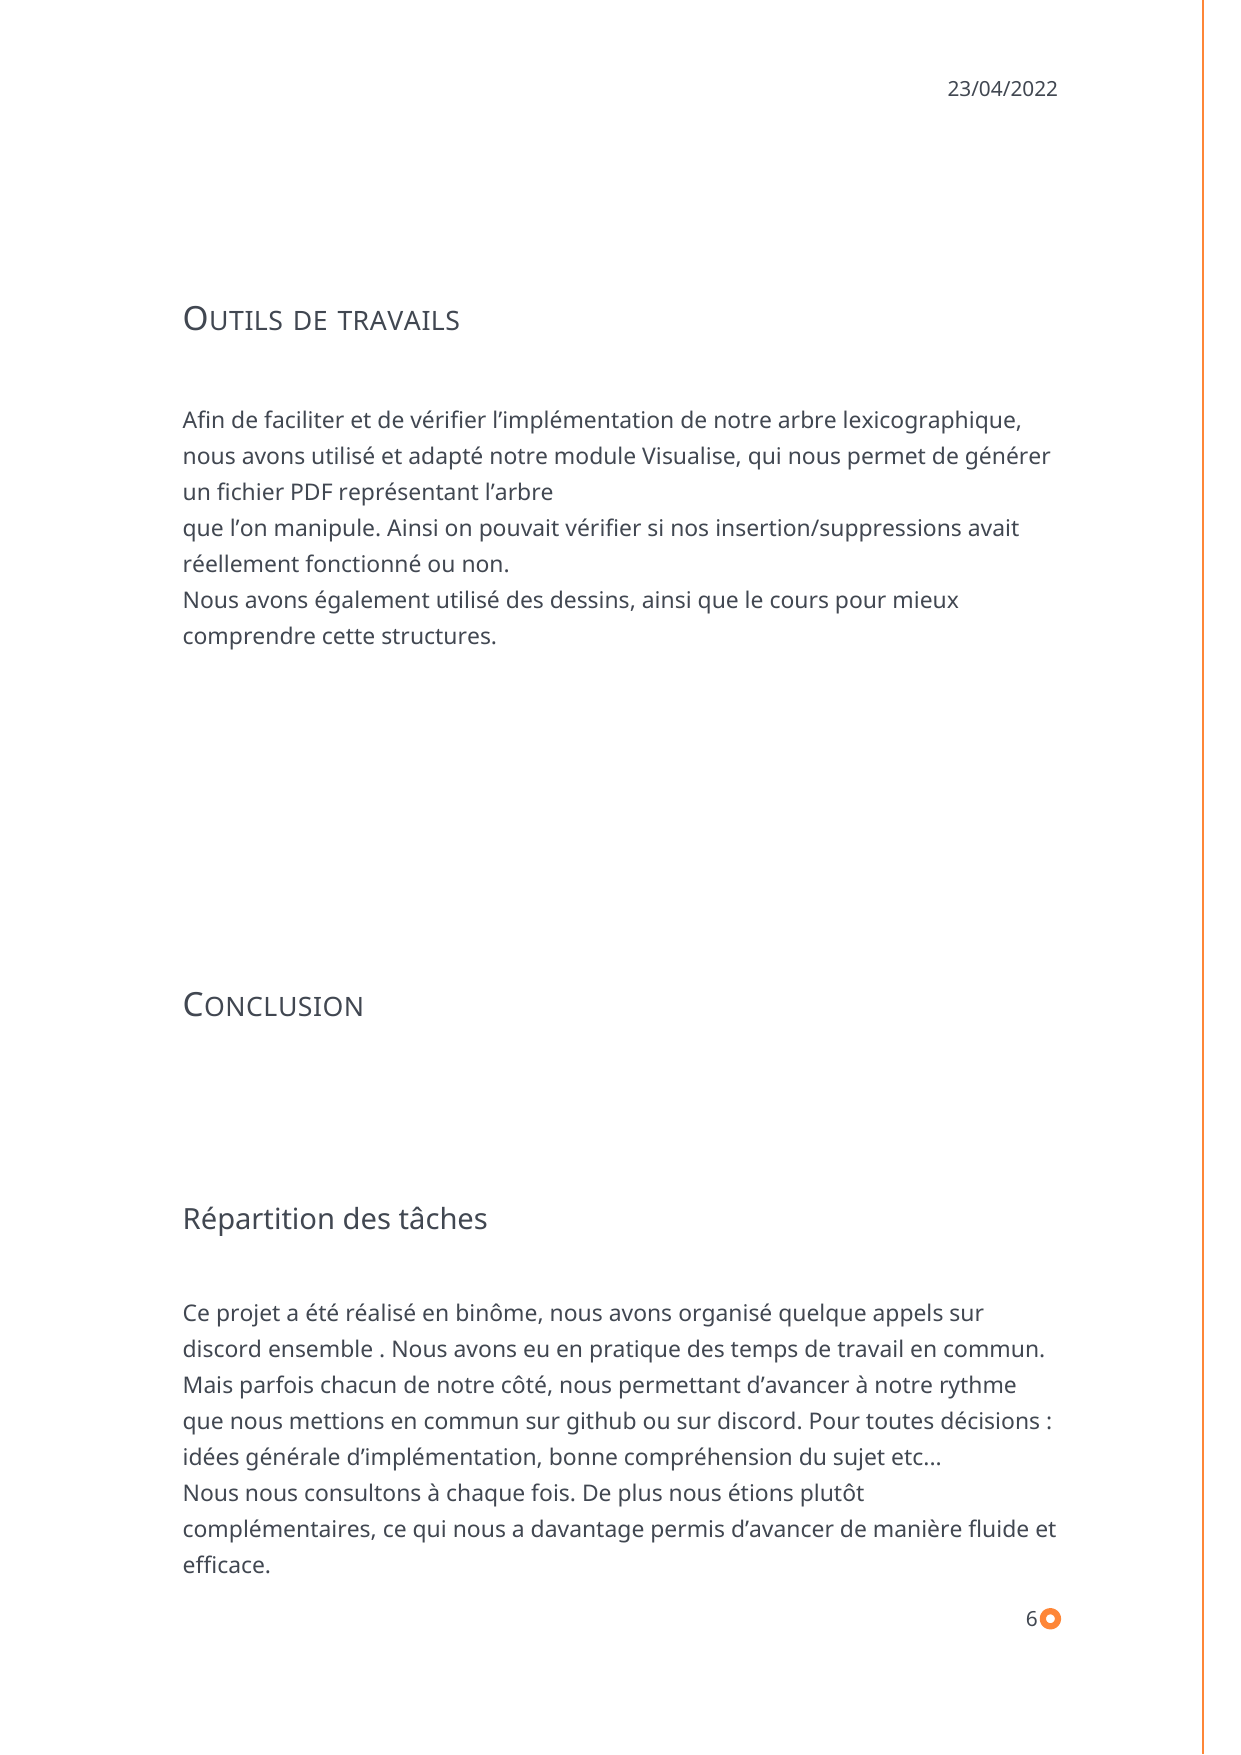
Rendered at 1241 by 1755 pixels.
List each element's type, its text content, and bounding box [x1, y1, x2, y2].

text Ce projet a été réalisé en binôme, nous avons organisé quelque appels sur discord ensemble . Nous avons eu en pratique des temps de travail en commun. Mais parfois chacun de notre côté, nous permettant d’avancer à notre rythme que nous mettions en commun sur github ou sur discord. Pour toutes décisions : idées générale d’implémentation, bonne compréhension du sujet etc... Nous nous consultons à chaque fois. De plus nous étions plutôt complémentaires, ce qui nous a davantage permis d’avancer de manière fluide et efficace. [182, 1297, 1058, 1580]
text Afin de faciliter et de vérifier l’implémentation de notre arbre lexicographique, nous avons utilisé et adapté notre module Visualise, qui nous permet de générer un fichier PDF représentant l’arbre que l’on manipule. Ainsi on pouvait vérifier si nos insertion/suppressions avait réellement fonctionné ou non. Nous avons également utilisé des dessins, ainsi que le cours pour mieux comprendre cette structures. [182, 404, 1058, 651]
subtitle Répartition des tâches [182, 1198, 1058, 1238]
subtitle Conclusion [182, 981, 1058, 1027]
subtitle Outils de travails [182, 294, 1058, 340]
